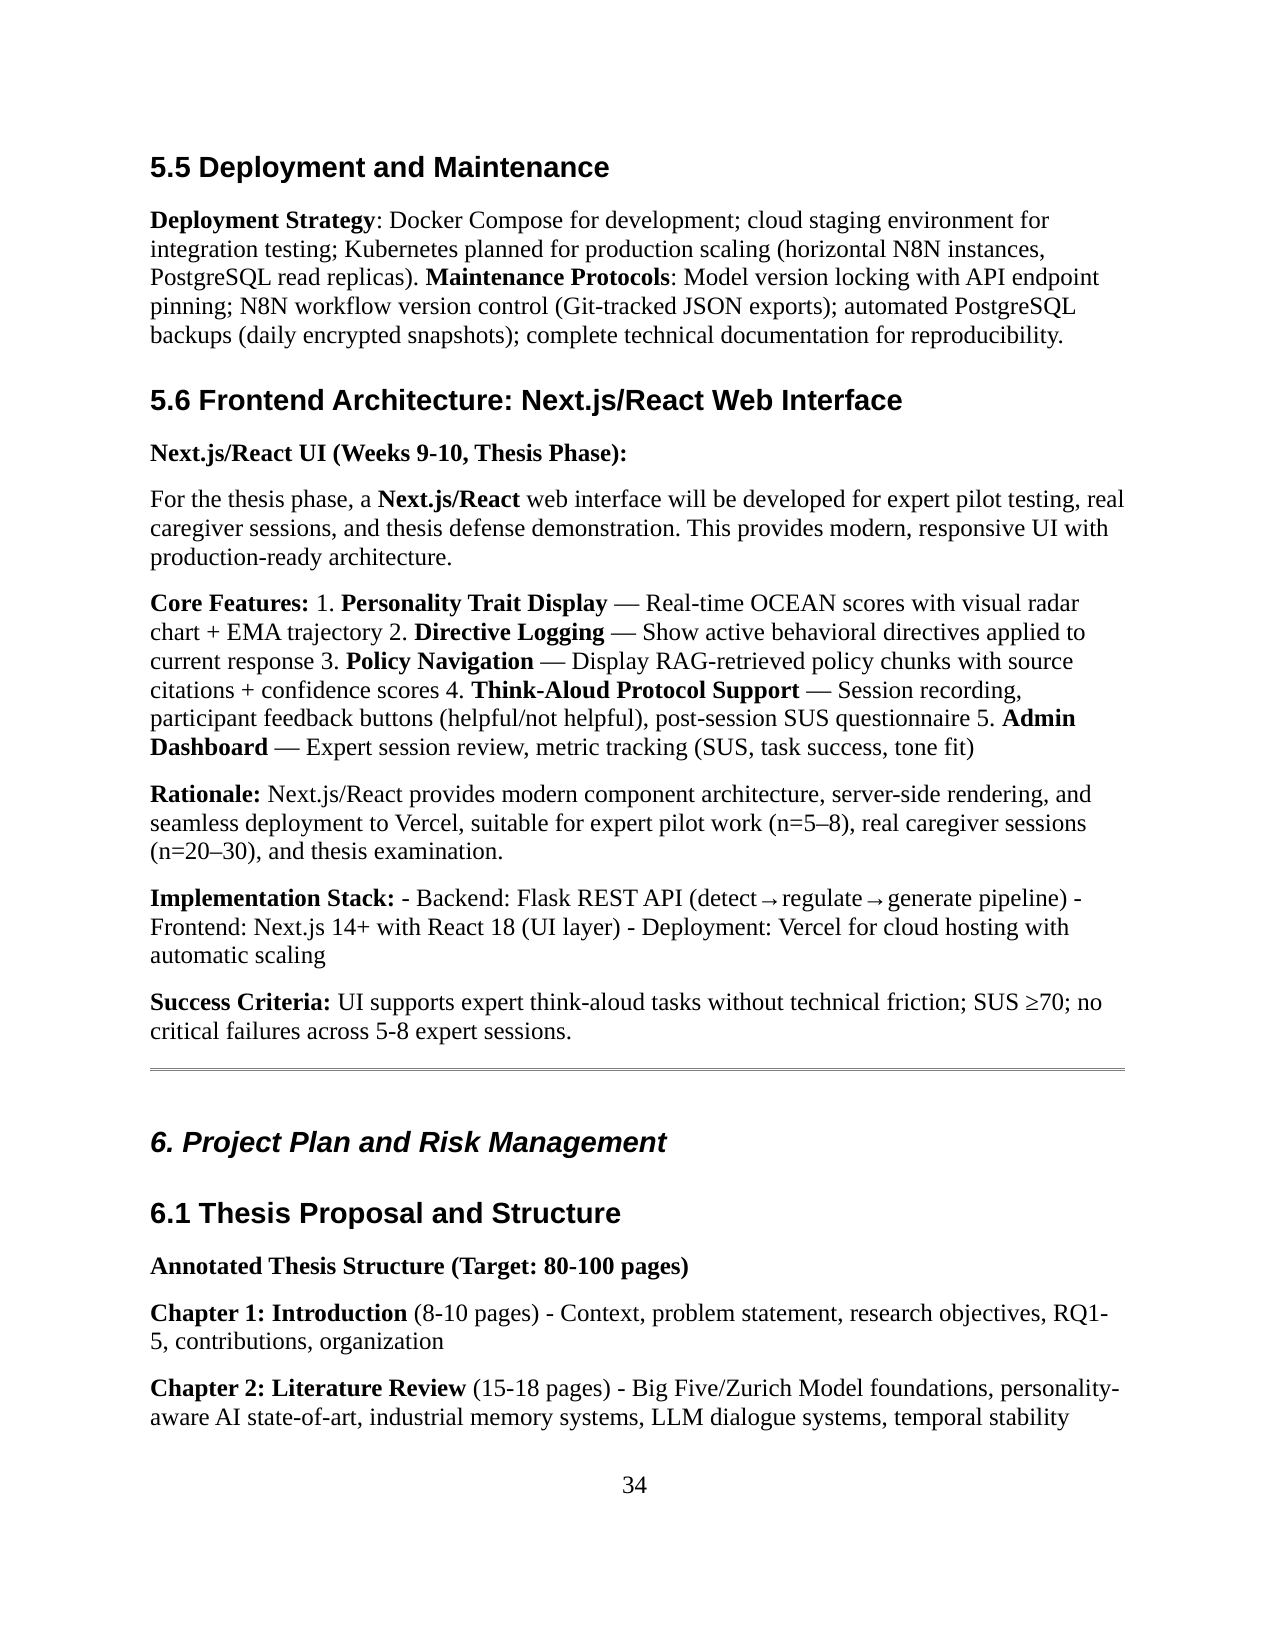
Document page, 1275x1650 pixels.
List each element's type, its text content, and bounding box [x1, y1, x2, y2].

text Deployment Strategy: Docker Compose for development; cloud staging environment for integration testing; Kubernetes planned for production scaling (horizontal N8N instances, PostgreSQL read replicas). Maintenance Protocols: Model version locking with API endpoint pinning; N8N workflow version control (Git-tracked JSON exports); automated PostgreSQL backups (daily encrypted snapshots); complete technical documentation for reproducibility. [150, 205, 1125, 349]
text Core Features: 1. Personality Trait Display — Real-time OCEAN scores with visual radar chart + EMA trajectory 2. Directive Logging — Show active behavioral directives applied to current response 3. Policy Navigation — Display RAG-retrieved policy chunks with source citations + confidence scores 4. Think-Aloud Protocol Support — Session recording, participant feedback buttons (helpful/not helpful), post-session SUS questionnaire 5. Admin Dashboard — Expert session review, metric tracking (SUS, task success, tone fit) [150, 588, 1125, 761]
text Next.js/React UI (Weeks 9-10, Thesis Phase): [150, 438, 1125, 466]
text Chapter 2: Literature Review (15-18 pages) - Big Five/Zurich Model foundations, personality-aware AI state-of-art, industrial memory systems, LLM dialogue systems, temporal stability [150, 1373, 1125, 1431]
subtitle 6. Project Plan and Risk Management [150, 1125, 1125, 1158]
text Chapter 1: Introduction (8-10 pages) - Context, problem statement, research objectives, RQ1-5, contributions, organization [150, 1298, 1125, 1355]
text For the thesis phase, a Next.js/React web interface will be developed for expert pilot testing, real caregiver sessions, and thesis defense demonstration. This provides modern, responsive UI with production-ready architecture. [150, 484, 1125, 571]
subtitle 5.6 Frontend Architecture: Next.js/React Web Interface [150, 383, 1125, 416]
subtitle 5.5 Deployment and Maintenance [150, 150, 1125, 183]
text Rationale: Next.js/React provides modern component architecture, server-side rendering, and seamless deployment to Vercel, suitable for expert pilot work (n=5–8), real caregiver sessions (n=20–30), and thesis examination. [150, 779, 1125, 865]
text Implementation Stack: - Backend: Flask REST API (detect→regulate→generate pipeline) - Frontend: Next.js 14+ with React 18 (UI layer) - Deployment: Vercel for cloud hosting with automatic scaling [150, 883, 1125, 969]
text Success Criteria: UI supports expert think-aloud tasks without technical friction; SUS ≥70; no critical failures across 5-8 expert sessions. [150, 987, 1125, 1045]
subtitle 6.1 Thesis Proposal and Structure [150, 1196, 1125, 1229]
text Annotated Thesis Structure (Target: 80-100 pages) [150, 1251, 1125, 1280]
